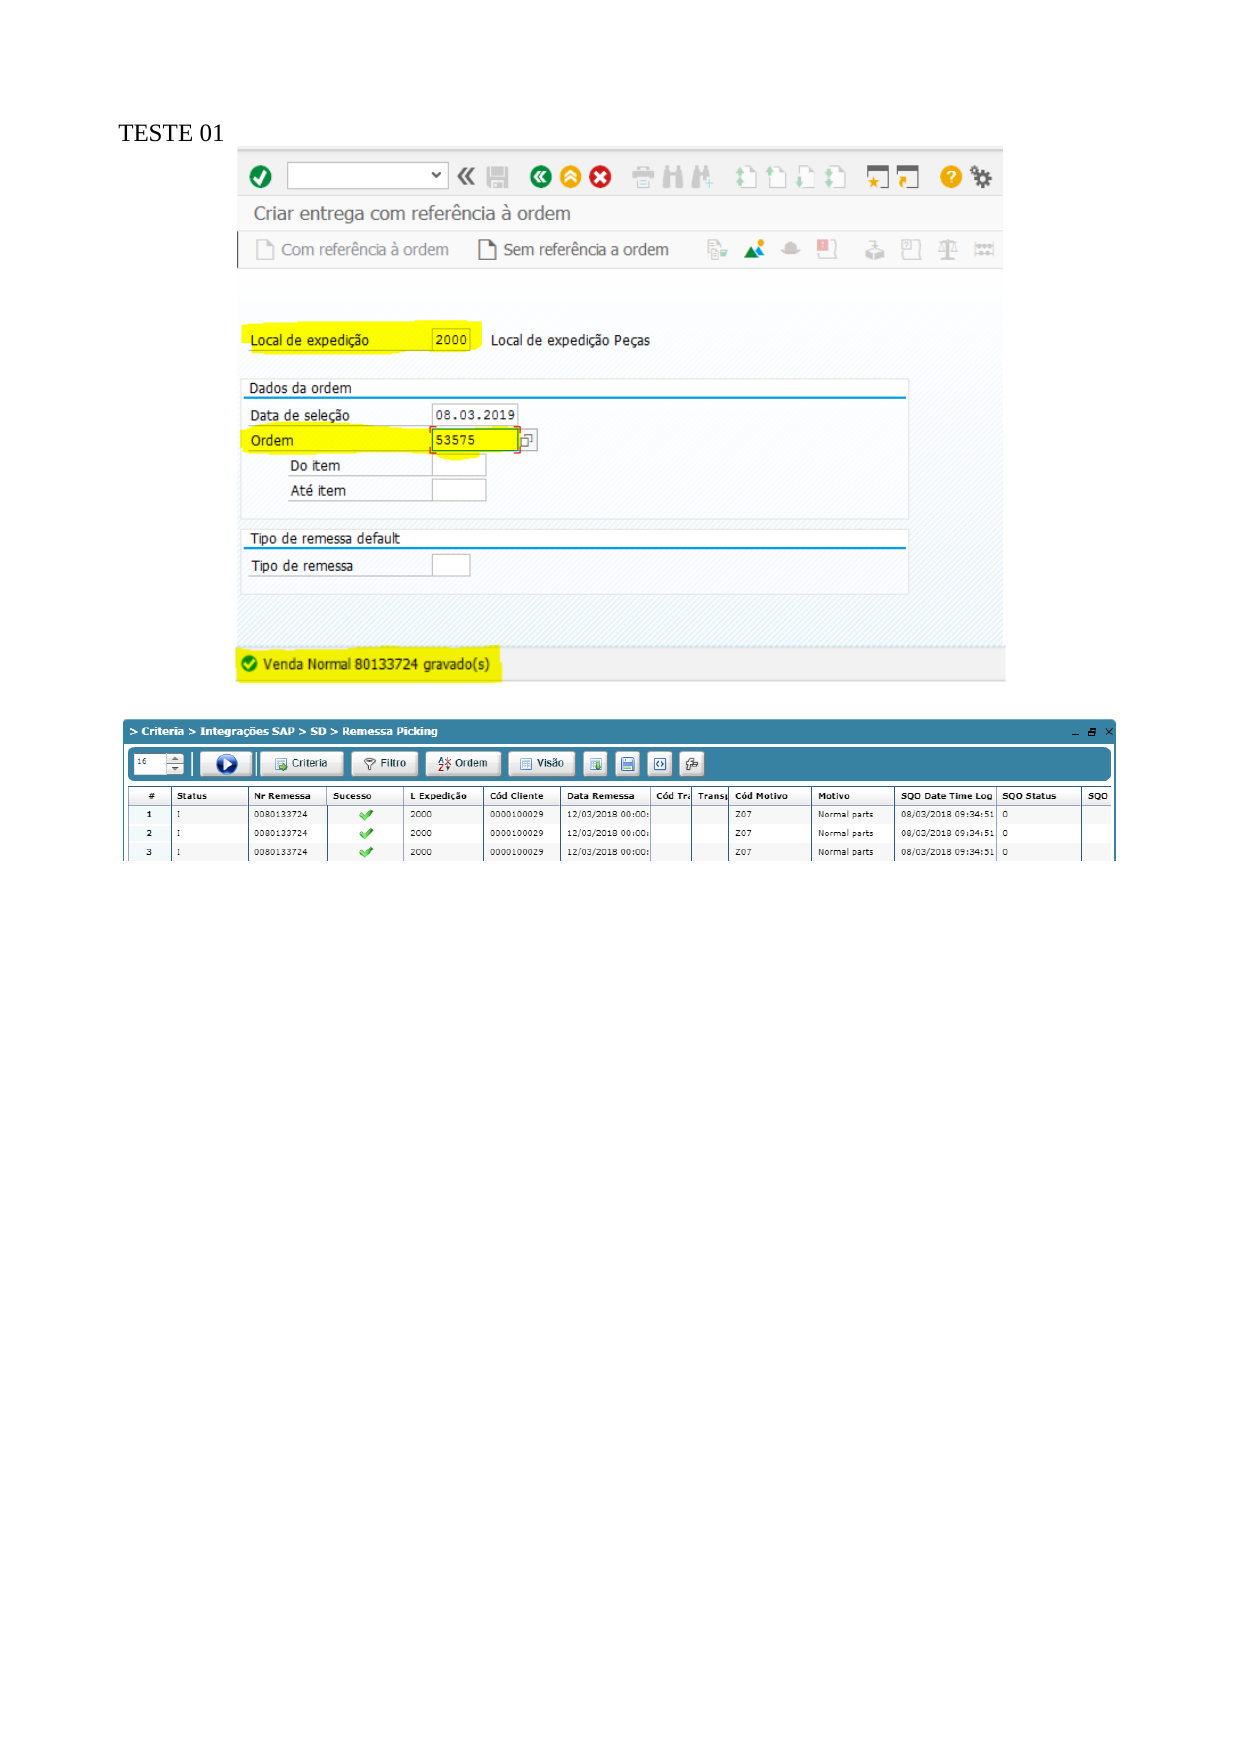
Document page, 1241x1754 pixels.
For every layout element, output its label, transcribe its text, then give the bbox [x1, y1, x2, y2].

picture [233, 146, 1007, 683]
picture [118, 711, 1123, 861]
text TESTE 01 [118, 118, 1122, 147]
